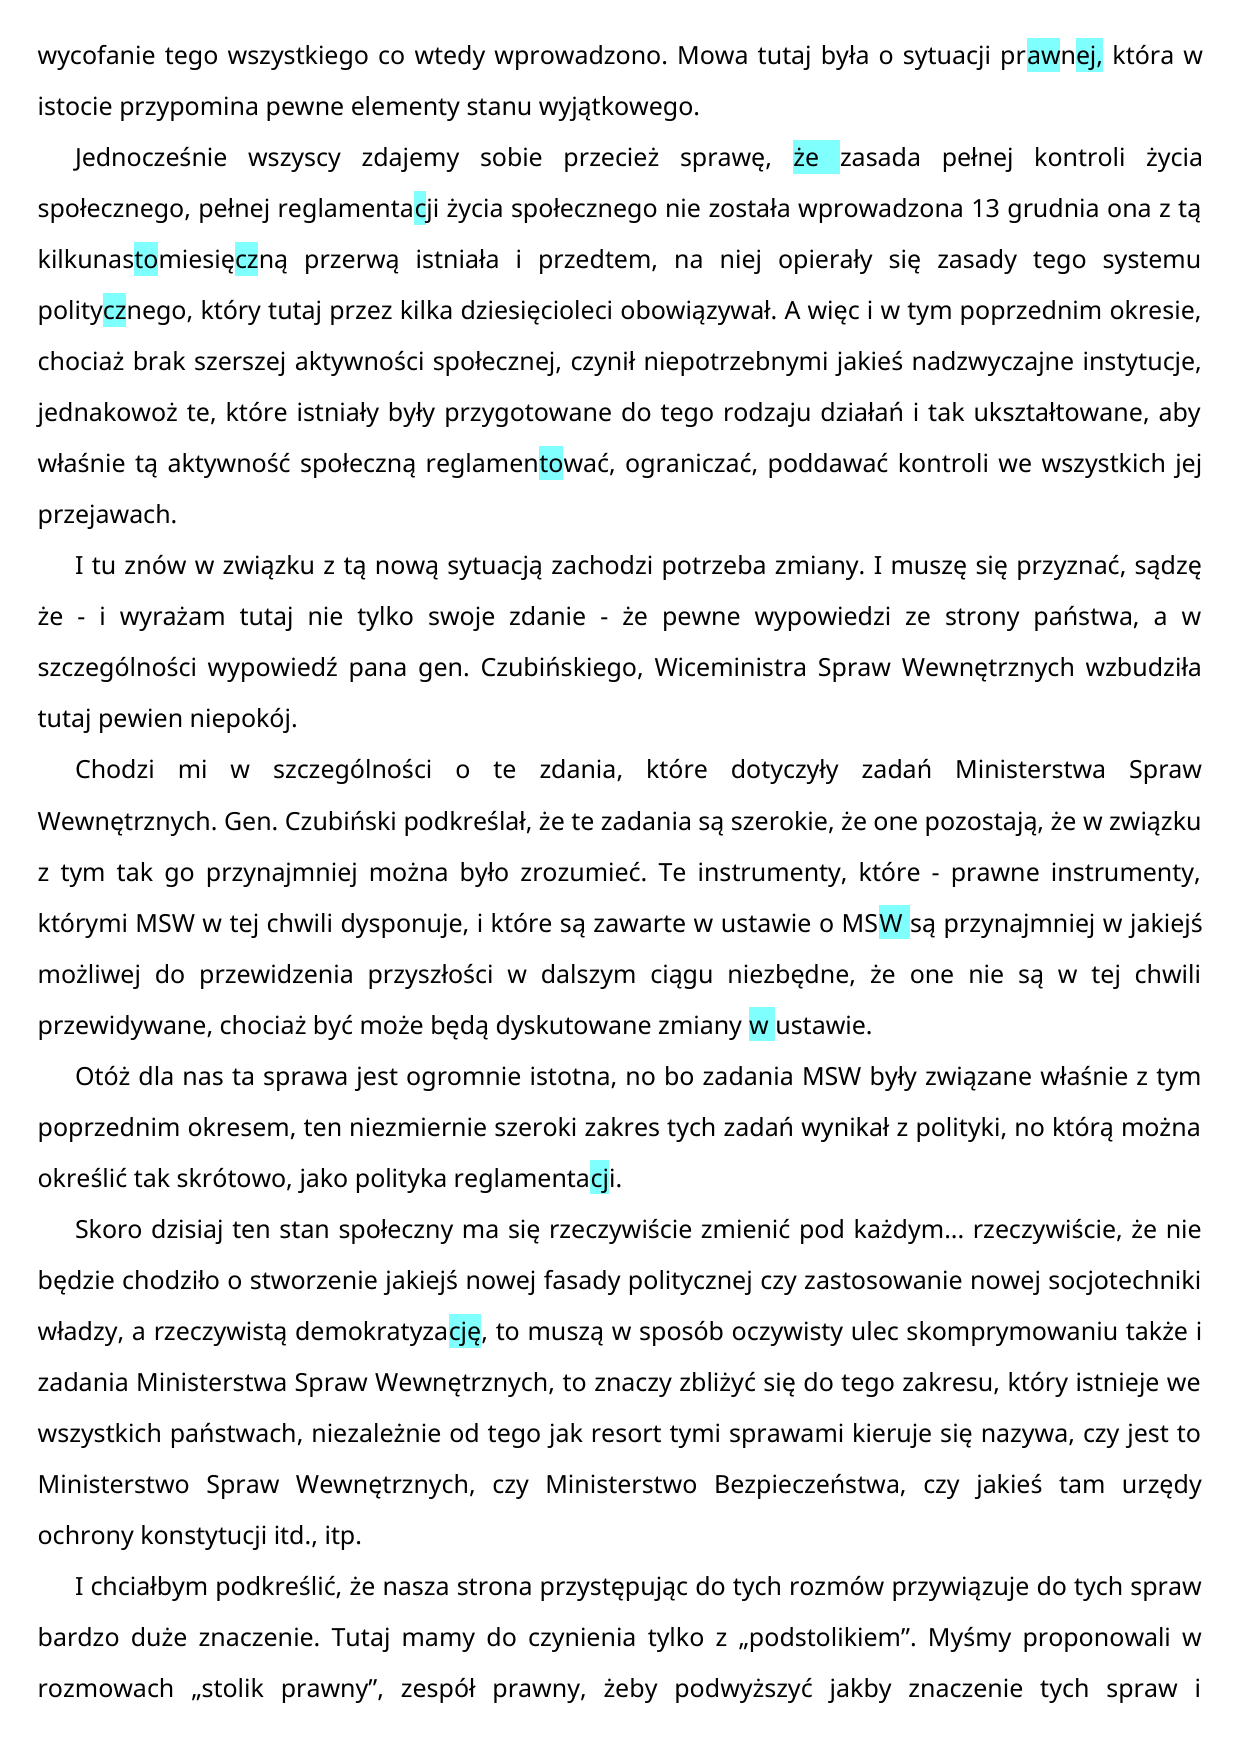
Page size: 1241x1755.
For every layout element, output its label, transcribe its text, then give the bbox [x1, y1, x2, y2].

text Jednocześnie wszyscy zdajemy sobie przecież sprawę, że zasada pełnej kontroli życia społecznego, pełnej reglamentacji życia społecznego nie została wprowadzona 13 grudnia ona z tą kilkunastomiesięczną przerwą istniała i przedtem, na niej opierały się zasady tego systemu politycznego, który tutaj przez kilka dziesięcioleci obowiązywał. A więc i w tym poprzednim okresie, chociaż brak szerszej aktywności społecznej, czynił niepotrzebnymi jakieś nadzwyczajne instytucje, jednakowoż te, które istniały były przygotowane do tego rodzaju działań i tak ukształtowane, aby właśnie tą aktywność społeczną reglamentować, ograniczać, poddawać kontroli we wszystkich jej przejawach. [37, 139, 1203, 531]
text I chciałbym podkreślić, że nasza strona przystępując do tych rozmów przywiązuje do tych spraw bardzo duże znaczenie. Tutaj mamy do czynienia tylko z „podstolikiem”. Myśmy proponowali w rozmowach „stolik prawny”, zespół prawny, żeby podwyższyć jakby znaczenie tych spraw i [37, 1569, 1203, 1705]
text Otóż dla nas ta sprawa jest ogromnie istotna, no bo zadania MSW były związane właśnie z tym poprzednim okresem, ten niezmiernie szeroki zakres tych zadań wynikał z polityki, no którą można określić tak skrótowo, jako polityka reglamentacji. [37, 1058, 1203, 1194]
text Skoro dzisiaj ten stan społeczny ma się rzeczywiście zmienić pod każdym... rzeczywiście, że nie będzie chodziło o stworzenie jakiejś nowej fasady politycznej czy zastosowanie nowej socjotechniki władzy, a rzeczywistą demokratyzację, to muszą w sposób oczywisty ulec skomprymowaniu także i zadania Ministerstwa Spraw Wewnętrznych, to znaczy zbliżyć się do tego zakresu, który istnieje we wszystkich państwach, niezależnie od tego jak resort tymi sprawami kieruje się nazywa, czy jest to Ministerstwo Spraw Wewnętrznych, czy Ministerstwo Bezpieczeństwa, czy jakieś tam urzędy ochrony konstytucji itd., itp. [37, 1211, 1203, 1552]
text Chodzi mi w szczególności o te zdania, które dotyczyły zadań Ministerstwa Spraw Wewnętrznych. Gen. Czubiński podkreślał, że te zadania są szerokie, że one pozostają, że w związku z tym tak go przynajmniej można było zrozumieć. Te instrumenty, które - prawne instrumenty, którymi MSW w tej chwili dysponuje, i które są zawarte w ustawie o MSW są przynajmniej w jakiejś możliwej do przewidzenia przyszłości w dalszym ciągu niezbędne, że one nie są w tej chwili przewidywane, chociaż być może będą dyskutowane zmiany w ustawie. [37, 752, 1203, 1041]
text wycofanie tego wszystkiego co wtedy wprowadzono. Mowa tutaj była o sytuacji prawnej, która w istocie przypomina pewne elementy stanu wyjątkowego. [37, 37, 1203, 123]
text I tu znów w związku z tą nową sytuacją zachodzi potrzeba zmiany. I muszę się przyznać, sądzę że - i wyrażam tutaj nie tylko swoje zdanie - że pewne wypowiedzi ze strony państwa, a w szczególności wypowiedź pana gen. Czubińskiego, Wiceministra Spraw Wewnętrznych wzbudziła tutaj pewien niepokój. [37, 548, 1203, 735]
